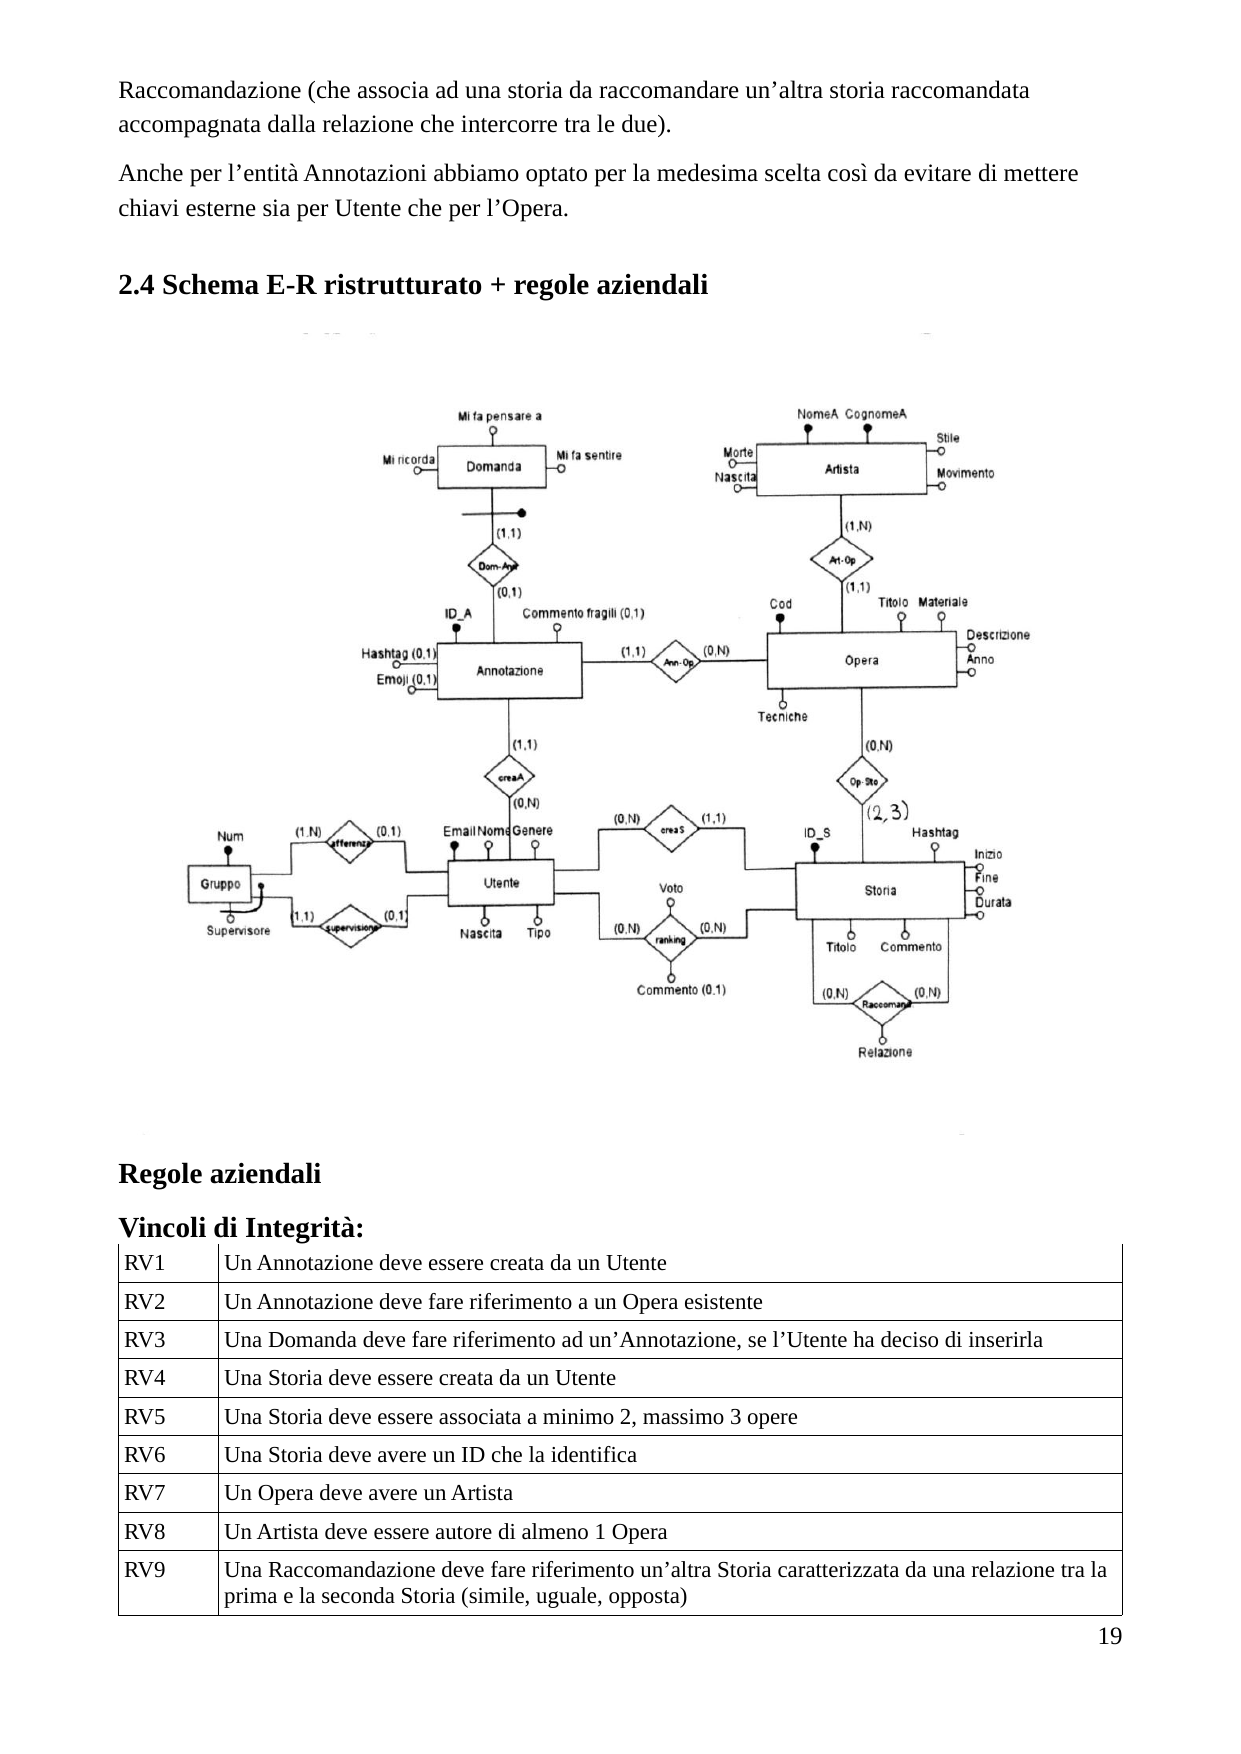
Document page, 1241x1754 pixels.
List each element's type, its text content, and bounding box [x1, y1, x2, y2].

table_cell RV9 [119, 1551, 218, 1614]
table_cell RV4 [119, 1359, 218, 1397]
subtitle Regole aziendali [118, 1156, 1122, 1189]
table_cell RV2 [119, 1283, 218, 1320]
table_cell Un Opera deve avere un Artista [219, 1474, 1122, 1512]
table_cell Una Storia deve essere associata a minimo 2, massimo 3 opere [219, 1398, 1122, 1435]
table_cell Una Storia deve essere creata da un Utente [219, 1359, 1122, 1397]
subtitle Vincoli di Integrità: [118, 1210, 1122, 1244]
table_cell Una Domanda deve fare riferimento ad un’Annotazione, se l’Utente ha deciso di inserirla [219, 1321, 1122, 1358]
table_header RV1 [119, 1244, 218, 1282]
table_cell RV5 [119, 1398, 218, 1435]
table_cell RV7 [119, 1474, 218, 1512]
table_cell RV8 [119, 1513, 218, 1550]
table_header Un Annotazione deve essere creata da un Utente [219, 1244, 1122, 1282]
table_cell Una Storia deve avere un ID che la identifica [219, 1436, 1122, 1473]
text Anche per l’entità Annotazioni abbiamo optato per la medesima scelta così da evitare di mettere chiavi esterne sia per Utente che per l’Opera. [118, 158, 1122, 222]
table_cell Un Annotazione deve fare riferimento a un Opera esistente [219, 1283, 1122, 1320]
subtitle 2.4 Schema E-R ristrutturato + regole aziendali [118, 267, 1122, 301]
table_cell RV6 [119, 1436, 218, 1473]
text Raccomandazione (che associa ad una storia da raccomandare un’altra storia raccomandata accompagnata dalla relazione che intercorre tra le due). [118, 75, 1122, 138]
table_cell Un Artista deve essere autore di almeno 1 Opera [219, 1513, 1122, 1550]
table_cell Una Raccomandazione deve fare riferimento un’altra Storia caratterizzata da una relazione tra la prima e la seconda Storia (simile, uguale, opposta) [219, 1551, 1122, 1614]
table_cell RV3 [119, 1321, 218, 1358]
